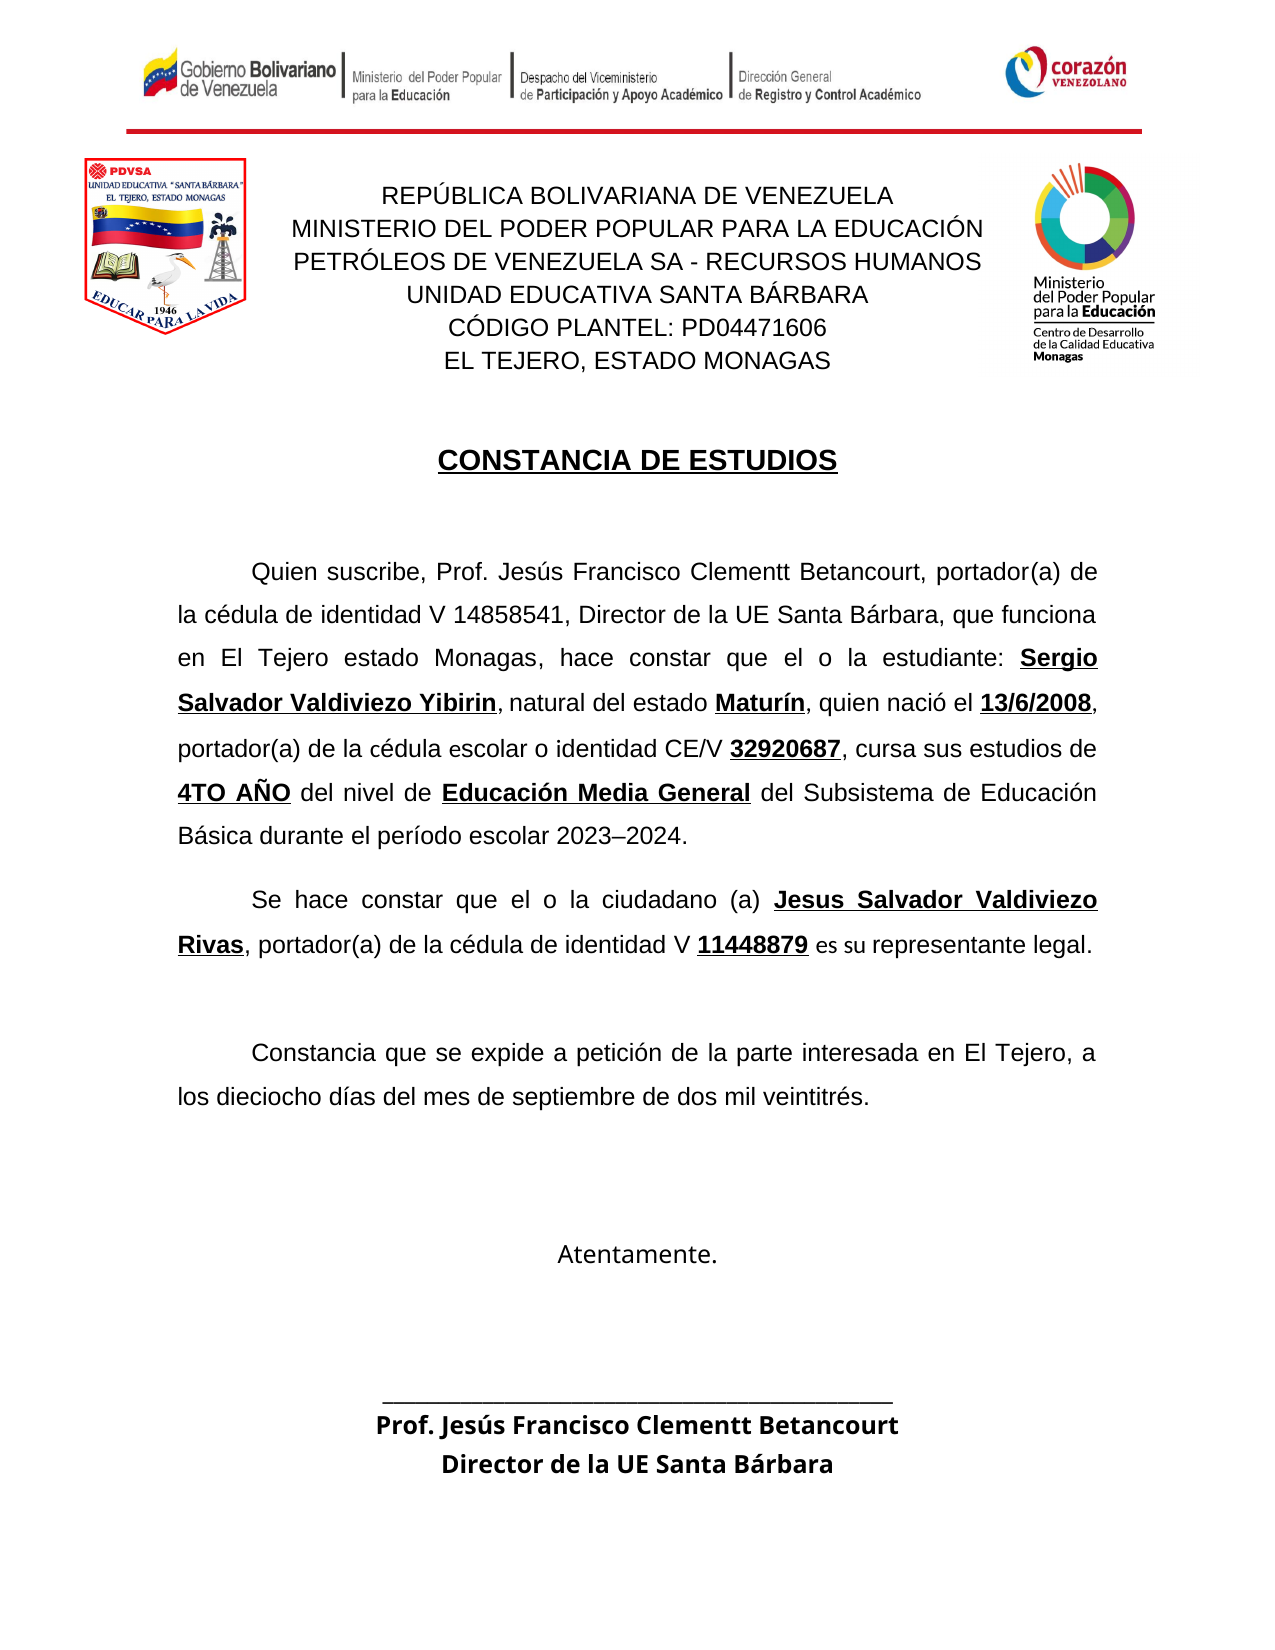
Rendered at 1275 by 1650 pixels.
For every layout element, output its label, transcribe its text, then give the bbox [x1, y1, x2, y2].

picture [978, 153, 1200, 377]
text UNIDAD EDUCATIVA SANTA BÁRBARA [252, 280, 978, 308]
text ______________________________________________ [177, 1373, 1098, 1407]
text Director de la UE Santa Bárbara [177, 1447, 1098, 1481]
text Atentamente. [177, 1237, 1098, 1271]
subtitle CONSTANCIA DE ESTUDIOS [177, 443, 1098, 476]
text Prof. Jesús Francisco Clementt Betancourt [177, 1407, 1098, 1441]
subtitle MINISTERIO DEL PODER POPULAR PARA LA EDUCACIÓN [252, 214, 978, 242]
subtitle REPÚBLICA BOLIVARIANA DE VENEZUELA [252, 181, 978, 209]
text CÓDIGO PLANTEL: PD04471606 [177, 313, 978, 341]
text Se hace constar que el o la ciudadano (a) Jesus Salvador Valdiviezo Rivas, portador(a) de la cédula de identidad V 11448879 es su representante legal. [177, 885, 1098, 959]
subtitle PETRÓLEOS DE VENEZUELA SA - RECURSOS HUMANOS [252, 247, 978, 275]
picture [79, 158, 252, 335]
text Constancia que se expide a petición de la parte interesada en El Tejero, a los dieciocho días del mes de septiembre de dos mil veintitrés. [177, 1038, 1098, 1110]
text Quien suscribe, Prof. Jesús Francisco Clementt Betancourt, portador(a) de la cédula de identidad V 14858541, Director de la UE Santa Bárbara, que funciona en El Tejero estado Monagas, hace constar que el o la estudiante: Sergio Salvador Valdiviezo Yibirin, natural del estado Maturín, quien nació el 13/6/2008, portador(a) de la cédula escolar o identidad CE/V 32920687, cursa sus estudios de 4TO AÑO del nivel de Educación Media General del Subsistema de Educación Básica durante el período escolar 2023–2024. [177, 557, 1098, 849]
picture [126, 11, 1142, 134]
text EL TEJERO, ESTADO MONAGAS [177, 346, 978, 374]
